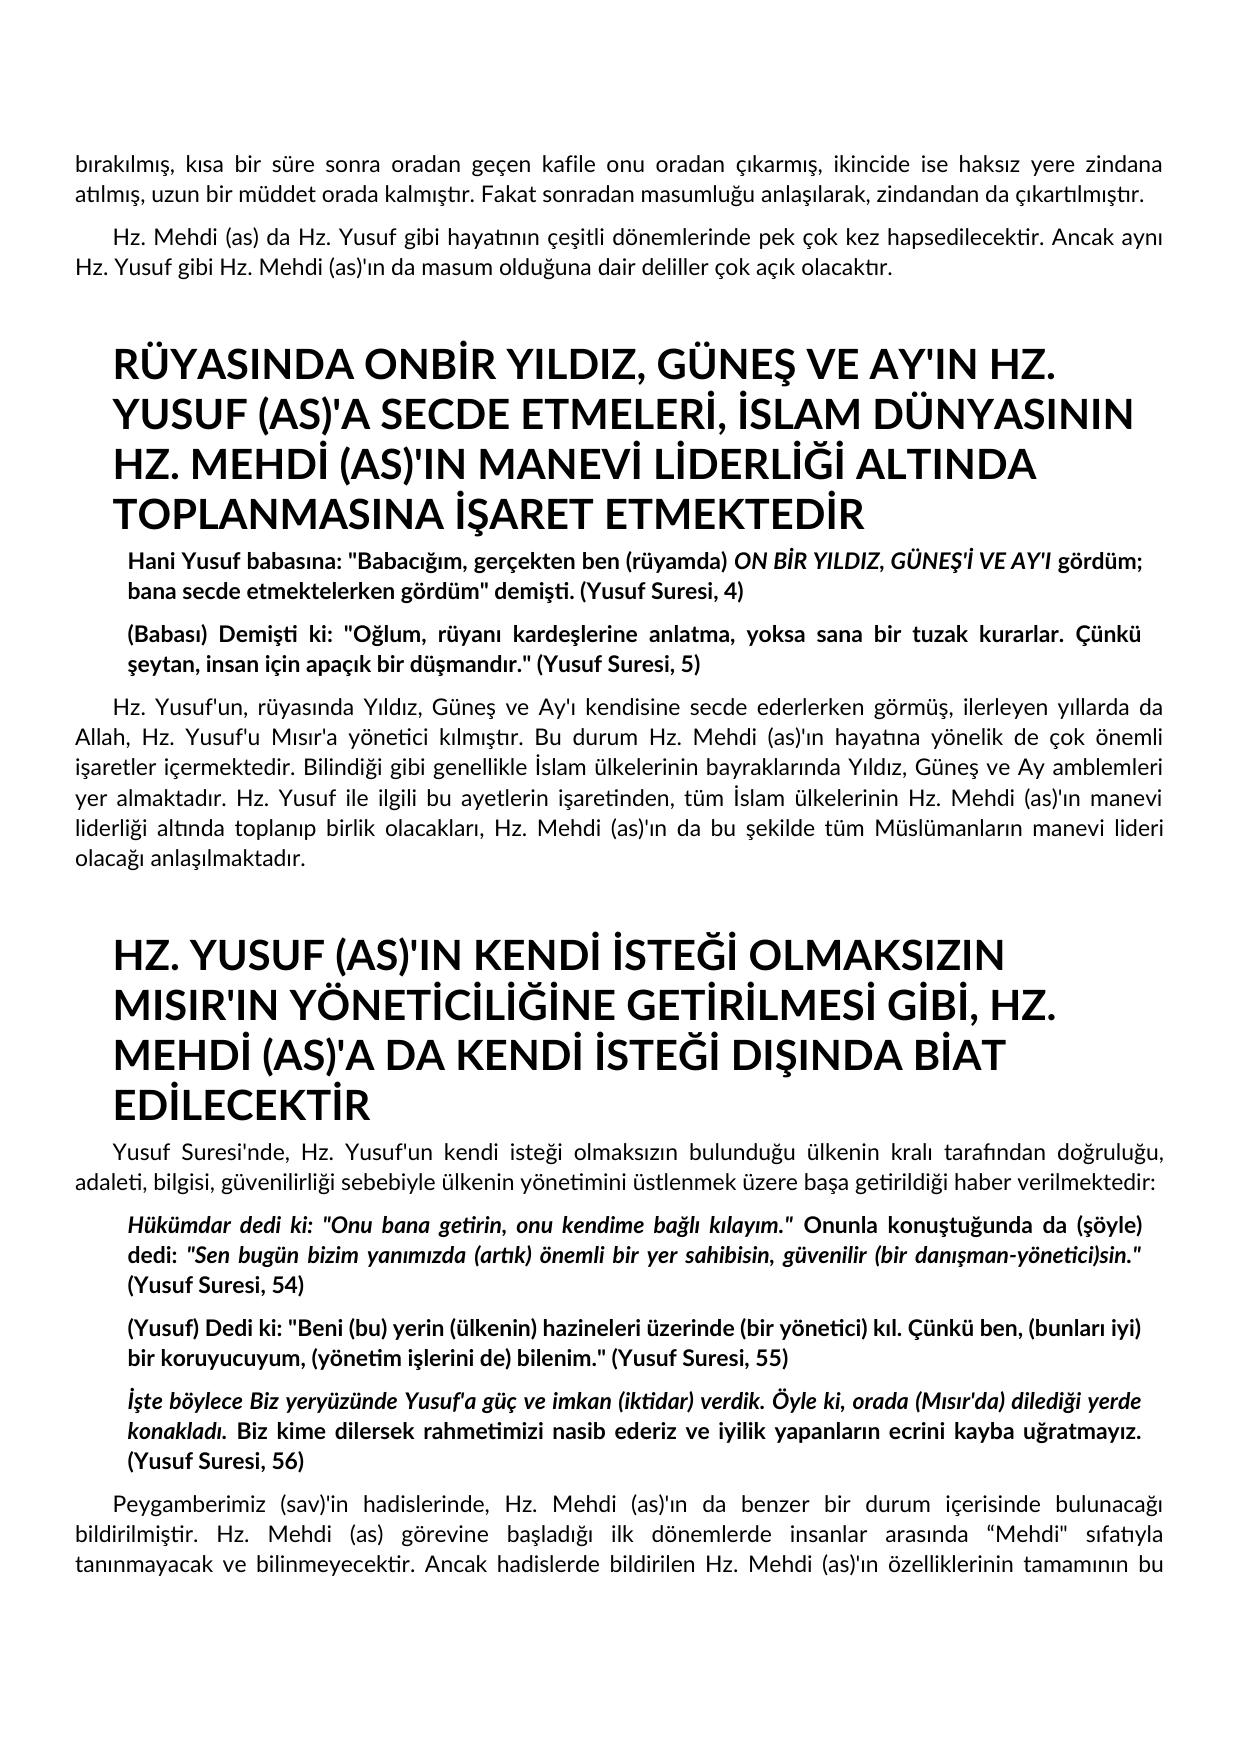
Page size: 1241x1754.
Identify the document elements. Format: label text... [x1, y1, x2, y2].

text bırakılmış, kısa bir süre sonra oradan geçen kafile onu oradan çıkarmış, ikincide ise haksız yere zindana atılmış, uzun bir müddet orada kalmıştır. Fakat sonradan masumluğu anlaşılarak, zindandan da çıkartılmıştır. [75, 150, 1165, 208]
text Peygamberimiz (sav)'in hadislerinde, Hz. Mehdi (as)'ın da benzer bir durum içerisinde bulunacağı bildirilmiştir. Hz. Mehdi (as) görevine başladığı ilk dönemlerde insanlar arasında “Mehdi" sıfatıyla tanınmayacak ve bilinmeyecektir. Ancak hadislerde bildirilen Hz. Mehdi (as)'ın özelliklerinin tamamının bu [75, 1489, 1165, 1577]
text Yusuf Suresi'nde, Hz. Yusuf'un kendi isteği olmaksızın bulunduğu ülkenin kralı tarafından doğruluğu, adaleti, bilgisi, güvenilirliği sebebiyle ülkenin yönetimini üstlenmek üzere başa getirildiği haber verilmektedir: [75, 1137, 1165, 1195]
subtitle RÜYASINDA ONBİR YILDIZ, GÜNEŞ VE AY'IN HZ. YUSUF (AS)'A SECDE ETMELERİ, İSLAM DÜNYASININ HZ. MEHDİ (AS)'IN MANEVİ LİDERLİĞİ ALTINDA TOPLANMASINA İŞARET ETMEKTEDİR [112, 338, 1165, 538]
text Hz. Yusuf'un, rüyasında Yıldız, Güneş ve Ay'ı kendisine secde ederlerken görmüş, ilerleyen yıllarda da Allah, Hz. Yusuf'u Mısır'a yönetici kılmıştır. Bu durum Hz. Mehdi (as)'ın hayatına yönelik de çok önemli işaretler içermektedir. Bilindiği gibi genellikle İslam ülkelerinin bayraklarında Yıldız, Güneş ve Ay amblemleri yer almaktadır. Hz. Yusuf ile ilgili bu ayetlerin işaretinden, tüm İslam ülkelerinin Hz. Mehdi (as)'ın manevi liderliği altında toplanıp birlik olacakları, Hz. Mehdi (as)'ın da bu şekilde tüm Müslümanların manevi lideri olacağı anlaşılmaktadır. [75, 693, 1165, 871]
subtitle HZ. YUSUF (AS)'IN KENDİ İSTEĞİ OLMAKSIZIN MISIR'IN YÖNETİCİLİĞİNE GETİRİLMESİ GİBİ, HZ. MEHDİ (AS)'A DA KENDİ İSTEĞİ DIŞINDA BİAT EDİLECEKTİR [112, 929, 1165, 1129]
text Hani Yusuf babasına: "Babacığım, gerçekten ben (rüyamda) ON BİR YILDIZ, GÜNEŞ'İ VE AY'I gördüm; bana secde etmektelerken gördüm" demişti. (Yusuf Suresi, 4) [127, 547, 1143, 604]
text (Babası) Demişti ki: "Oğlum, rüyanı kardeşlerine anlatma, yoksa sana bir tuzak kurarlar. Çünkü şeytan, insan için apaçık bir düşmandır." (Yusuf Suresi, 5) [127, 620, 1143, 677]
text (Yusuf) Dedi ki: "Beni (bu) yerin (ülkenin) hazineleri üzerinde (bir yönetici) kıl. Çünkü ben, (bunları iyi) bir koruyucuyum, (yönetim işlerini de) bilenim." (Yusuf Suresi, 55) [127, 1313, 1143, 1371]
text İşte böylece Biz yeryüzünde Yusuf'a güç ve imkan (iktidar) verdik. Öyle ki, orada (Mısır'da) dilediği yerde konakladı. Biz kime dilersek rahmetimizi nasib ederiz ve iyilik yapanların ecrini kayba uğratmayız. (Yusuf Suresi, 56) [127, 1386, 1143, 1474]
text Hükümdar dedi ki: "Onu bana getirin, onu kendime bağlı kılayım." Onunla konuştuğunda da (şöyle) dedi: "Sen bugün bizim yanımızda (artık) önemli bir yer sahibisin, güvenilir (bir danışman-yönetici)sin." (Yusuf Suresi, 54) [127, 1210, 1143, 1298]
text Hz. Mehdi (as) da Hz. Yusuf gibi hayatının çeşitli dönemlerinde pek çok kez hapsedilecektir. Ancak aynı Hz. Yusuf gibi Hz. Mehdi (as)'ın da masum olduğuna dair deliller çok açık olacaktır. [75, 223, 1165, 281]
